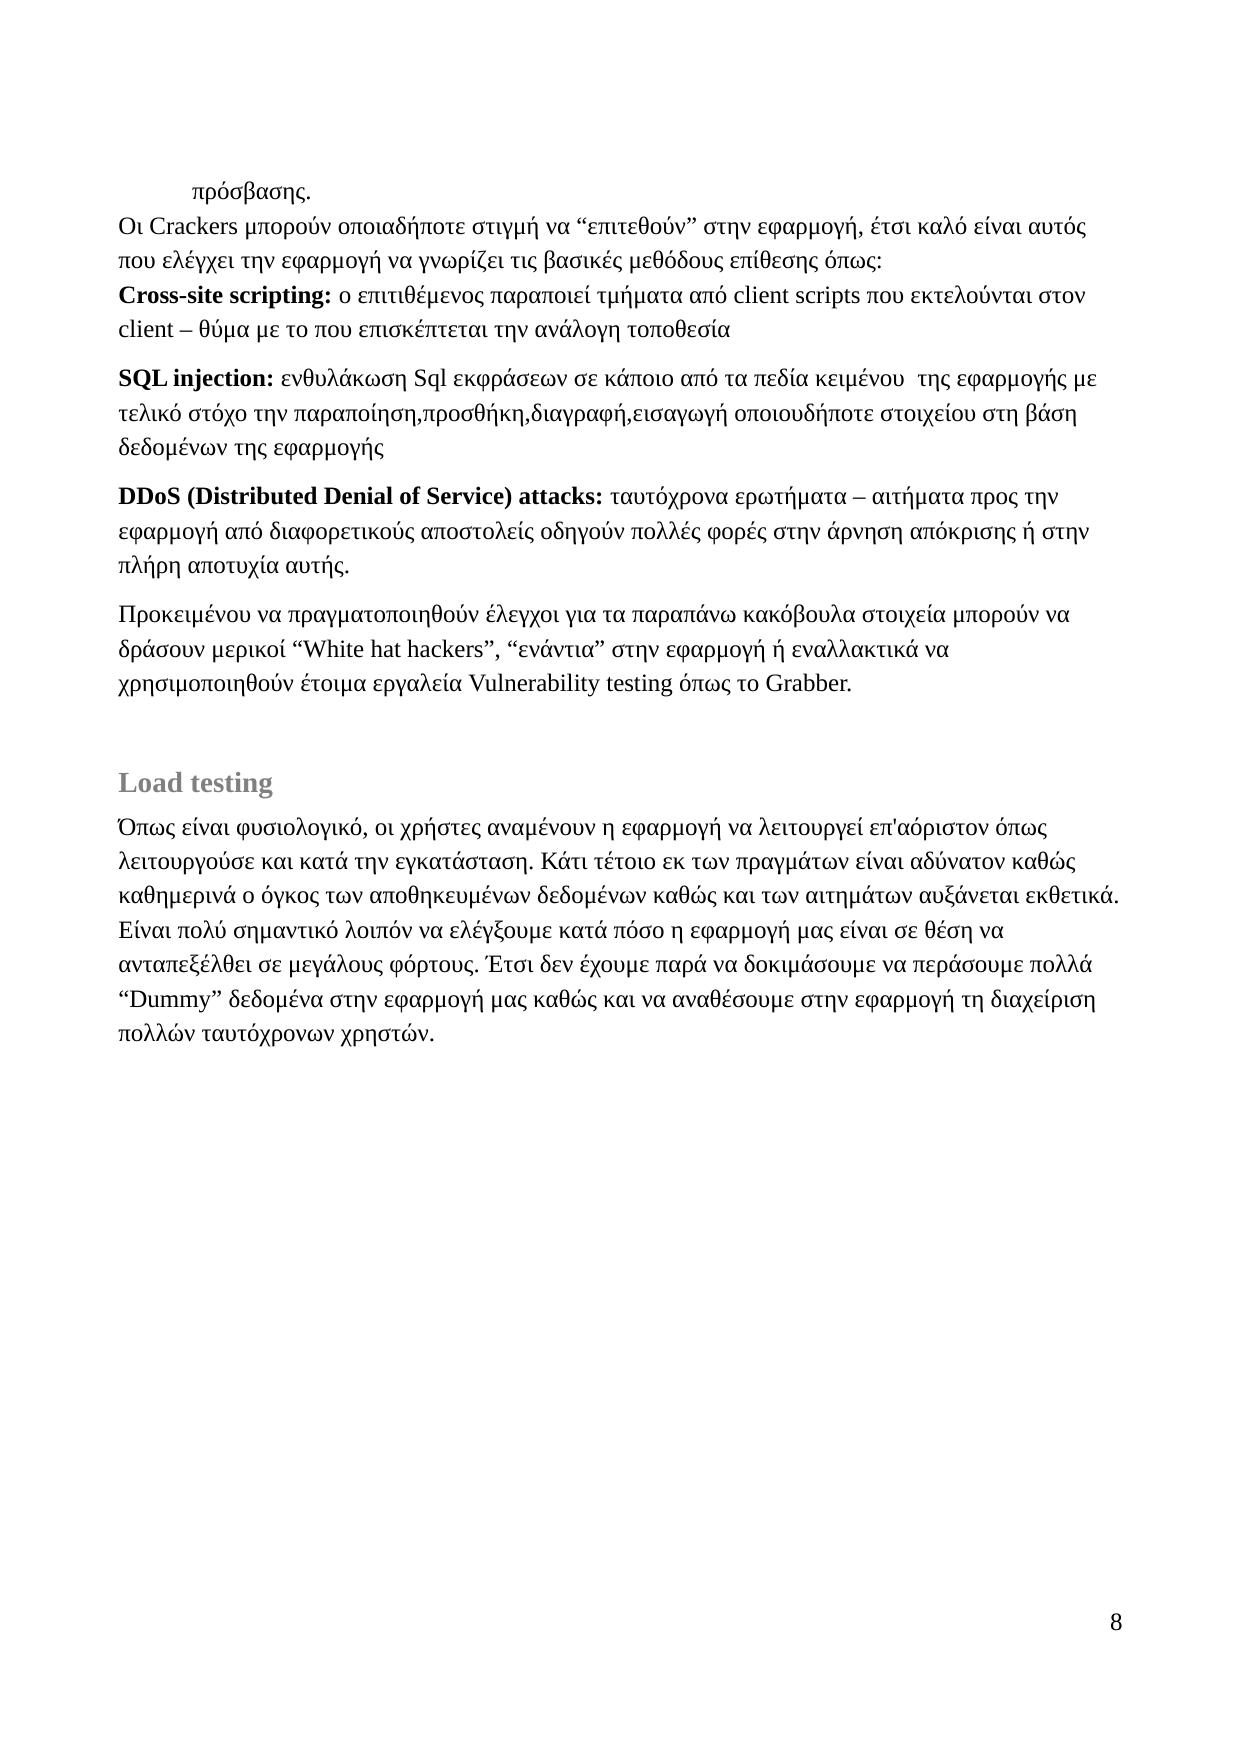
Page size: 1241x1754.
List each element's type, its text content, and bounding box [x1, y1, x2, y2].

text Οι Crackers μπορούν οποιαδήποτε στιγμή να “επιτεθούν” στην εφαρμογή, έτσι καλό είναι αυτός που ελέγχει την εφαρμογή να γνωρίζει τις βασικές μεθόδους επίθεσης όπως: [118, 211, 1122, 274]
text Cross-site scripting: ο επιτιθέμενος παραποιεί τμήματα από client scripts που εκτελούνται στον client – θύμα με το που επισκέπτεται την ανάλογη τοποθεσία [118, 280, 1122, 343]
text SQL injection: ενθυλάκωση Sql εκφράσεων σε κάποιο από τα πεδία κειμένου της εφαρμογής με τελικό στόχο την παραποίηση,προσθήκη,διαγραφή,εισαγωγή οποιουδήποτε στοιχείου στη βάση δεδομένων της εφαρμογής [118, 363, 1122, 461]
subtitle Load testing [118, 766, 1122, 799]
list πρόσβασης. [162, 176, 1122, 205]
text Όπως είναι φυσιολογικό, οι χρήστες αναμένουν η εφαρμογή να λειτουργεί επ'αόριστον όπως λειτουργούσε και κατά την εγκατάσταση. Κάτι τέτοιο εκ των πραγμάτων είναι αδύνατον καθώς καθημερινά ο όγκος των αποθηκευμένων δεδομένων καθώς και των αιτημάτων αυξάνεται εκθετικά. Είναι πολύ σημαντικό λοιπόν να ελέγξουμε κατά πόσο η εφαρμογή μας είναι σε θέση να ανταπεξέλθει σε μεγάλους φόρτους. Έτσι δεν έχουμε παρά να δοκιμάσουμε να περάσουμε πολλά “Dummy” δεδομένα στην εφαρμογή μας καθώς και να αναθέσουμε στην εφαρμογή τη διαχείριση πολλών ταυτόχρονων χρηστών. [118, 812, 1122, 1047]
text DDoS (Distributed Denial of Service) attacks: ταυτόχρονα ερωτήματα – αιτήματα προς την εφαρμογή από διαφορετικούς αποστολείς οδηγούν πολλές φορές στην άρνηση απόκρισης ή στην πλήρη αποτυχία αυτής. [118, 481, 1122, 579]
text Προκειμένου να πραγματοποιηθούν έλεγχοι για τα παραπάνω κακόβουλα στοιχεία μπορούν να δράσουν μερικοί “White hat hackers”, “ενάντια” στην εφαρμογή ή εναλλακτικά να χρησιμοποιηθούν έτοιμα εργαλεία Vulnerability testing όπως το Grabber. [118, 599, 1122, 697]
